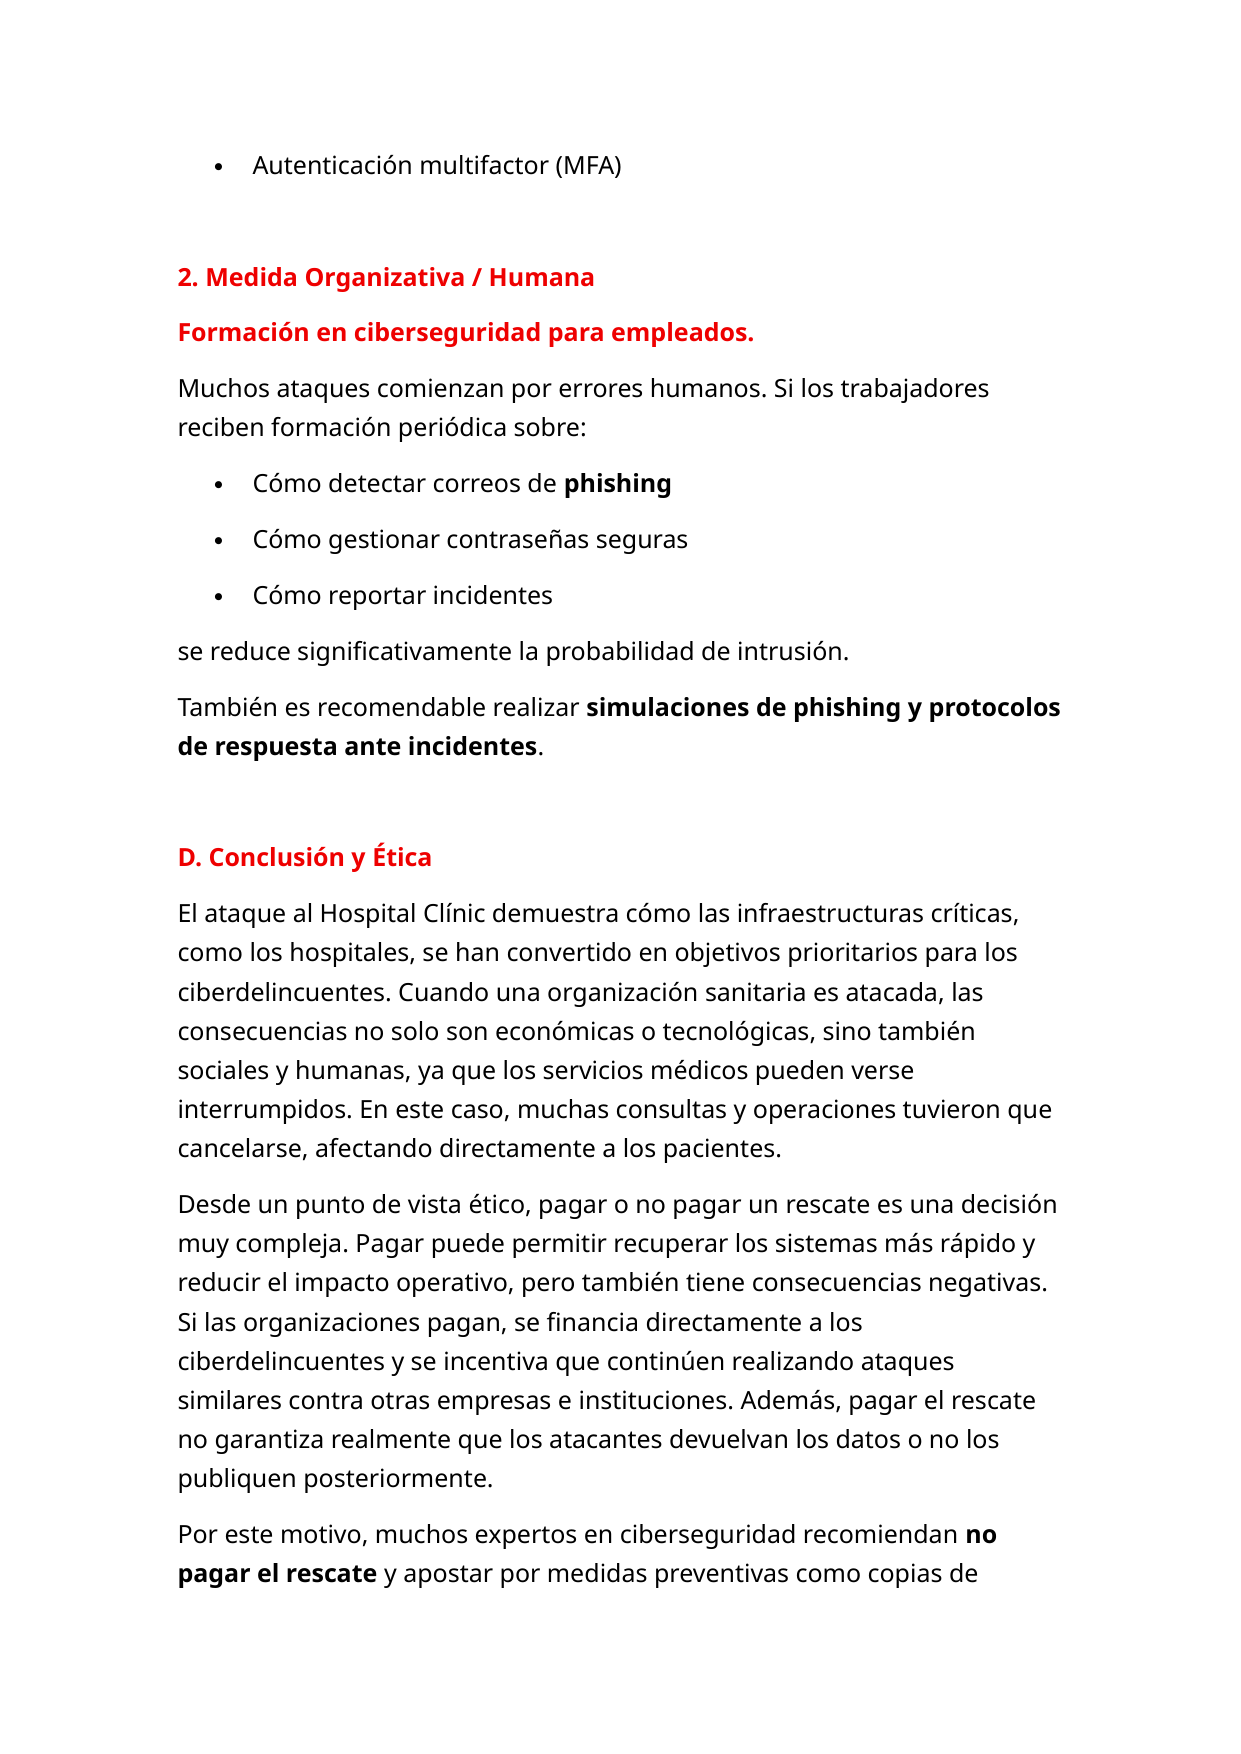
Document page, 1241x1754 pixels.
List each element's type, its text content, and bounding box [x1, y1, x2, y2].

text Muchos ataques comienzan por errores humanos. Si los trabajadores reciben formación periódica sobre: [177, 371, 1063, 444]
text También es recomendable realizar simulaciones de phishing y protocolos de respuesta ante incidentes. [177, 689, 1063, 762]
text D. Conclusión y Ética [177, 840, 1063, 874]
text Por este motivo, muchos expertos en ciberseguridad recomiendan no pagar el rescate y apostar por medidas preventivas como copias de [177, 1517, 1063, 1590]
list Cómo gestionar contraseñas seguras [215, 522, 1063, 556]
list Cómo detectar correos de phishing [215, 466, 1063, 500]
text Desde un punto de vista ético, pagar o no pagar un rescate es una decisión muy compleja. Pagar puede permitir recuperar los sistemas más rápido y reducir el impacto operativo, pero también tiene consecuencias negativas. Si las organizaciones pagan, se financia directamente a los ciberdelincuentes y se incentiva que continúen realizando ataques similares contra otras empresas e instituciones. Además, pagar el rescate no garantiza realmente que los atacantes devuelvan los datos o no los publiquen posteriormente. [177, 1187, 1063, 1495]
text se reduce significativamente la probabilidad de intrusión. [177, 633, 1063, 667]
list Cómo reportar incidentes [215, 578, 1063, 612]
list Autenticación multifactor (MFA) [215, 148, 1063, 182]
text El ataque al Hospital Clínic demuestra cómo las infraestructuras críticas, como los hospitales, se han convertido en objetivos prioritarios para los ciberdelincuentes. Cuando una organización sanitaria es atacada, las consecuencias no solo son económicas o tecnológicas, sino también sociales y humanas, ya que los servicios médicos pueden verse interrumpidos. En este caso, muchas consultas y operaciones tuvieron que cancelarse, afectando directamente a los pacientes. [177, 896, 1063, 1165]
text Formación en ciberseguridad para empleados. [177, 315, 1063, 349]
text 2. Medida Organizativa / Humana [177, 259, 1063, 293]
